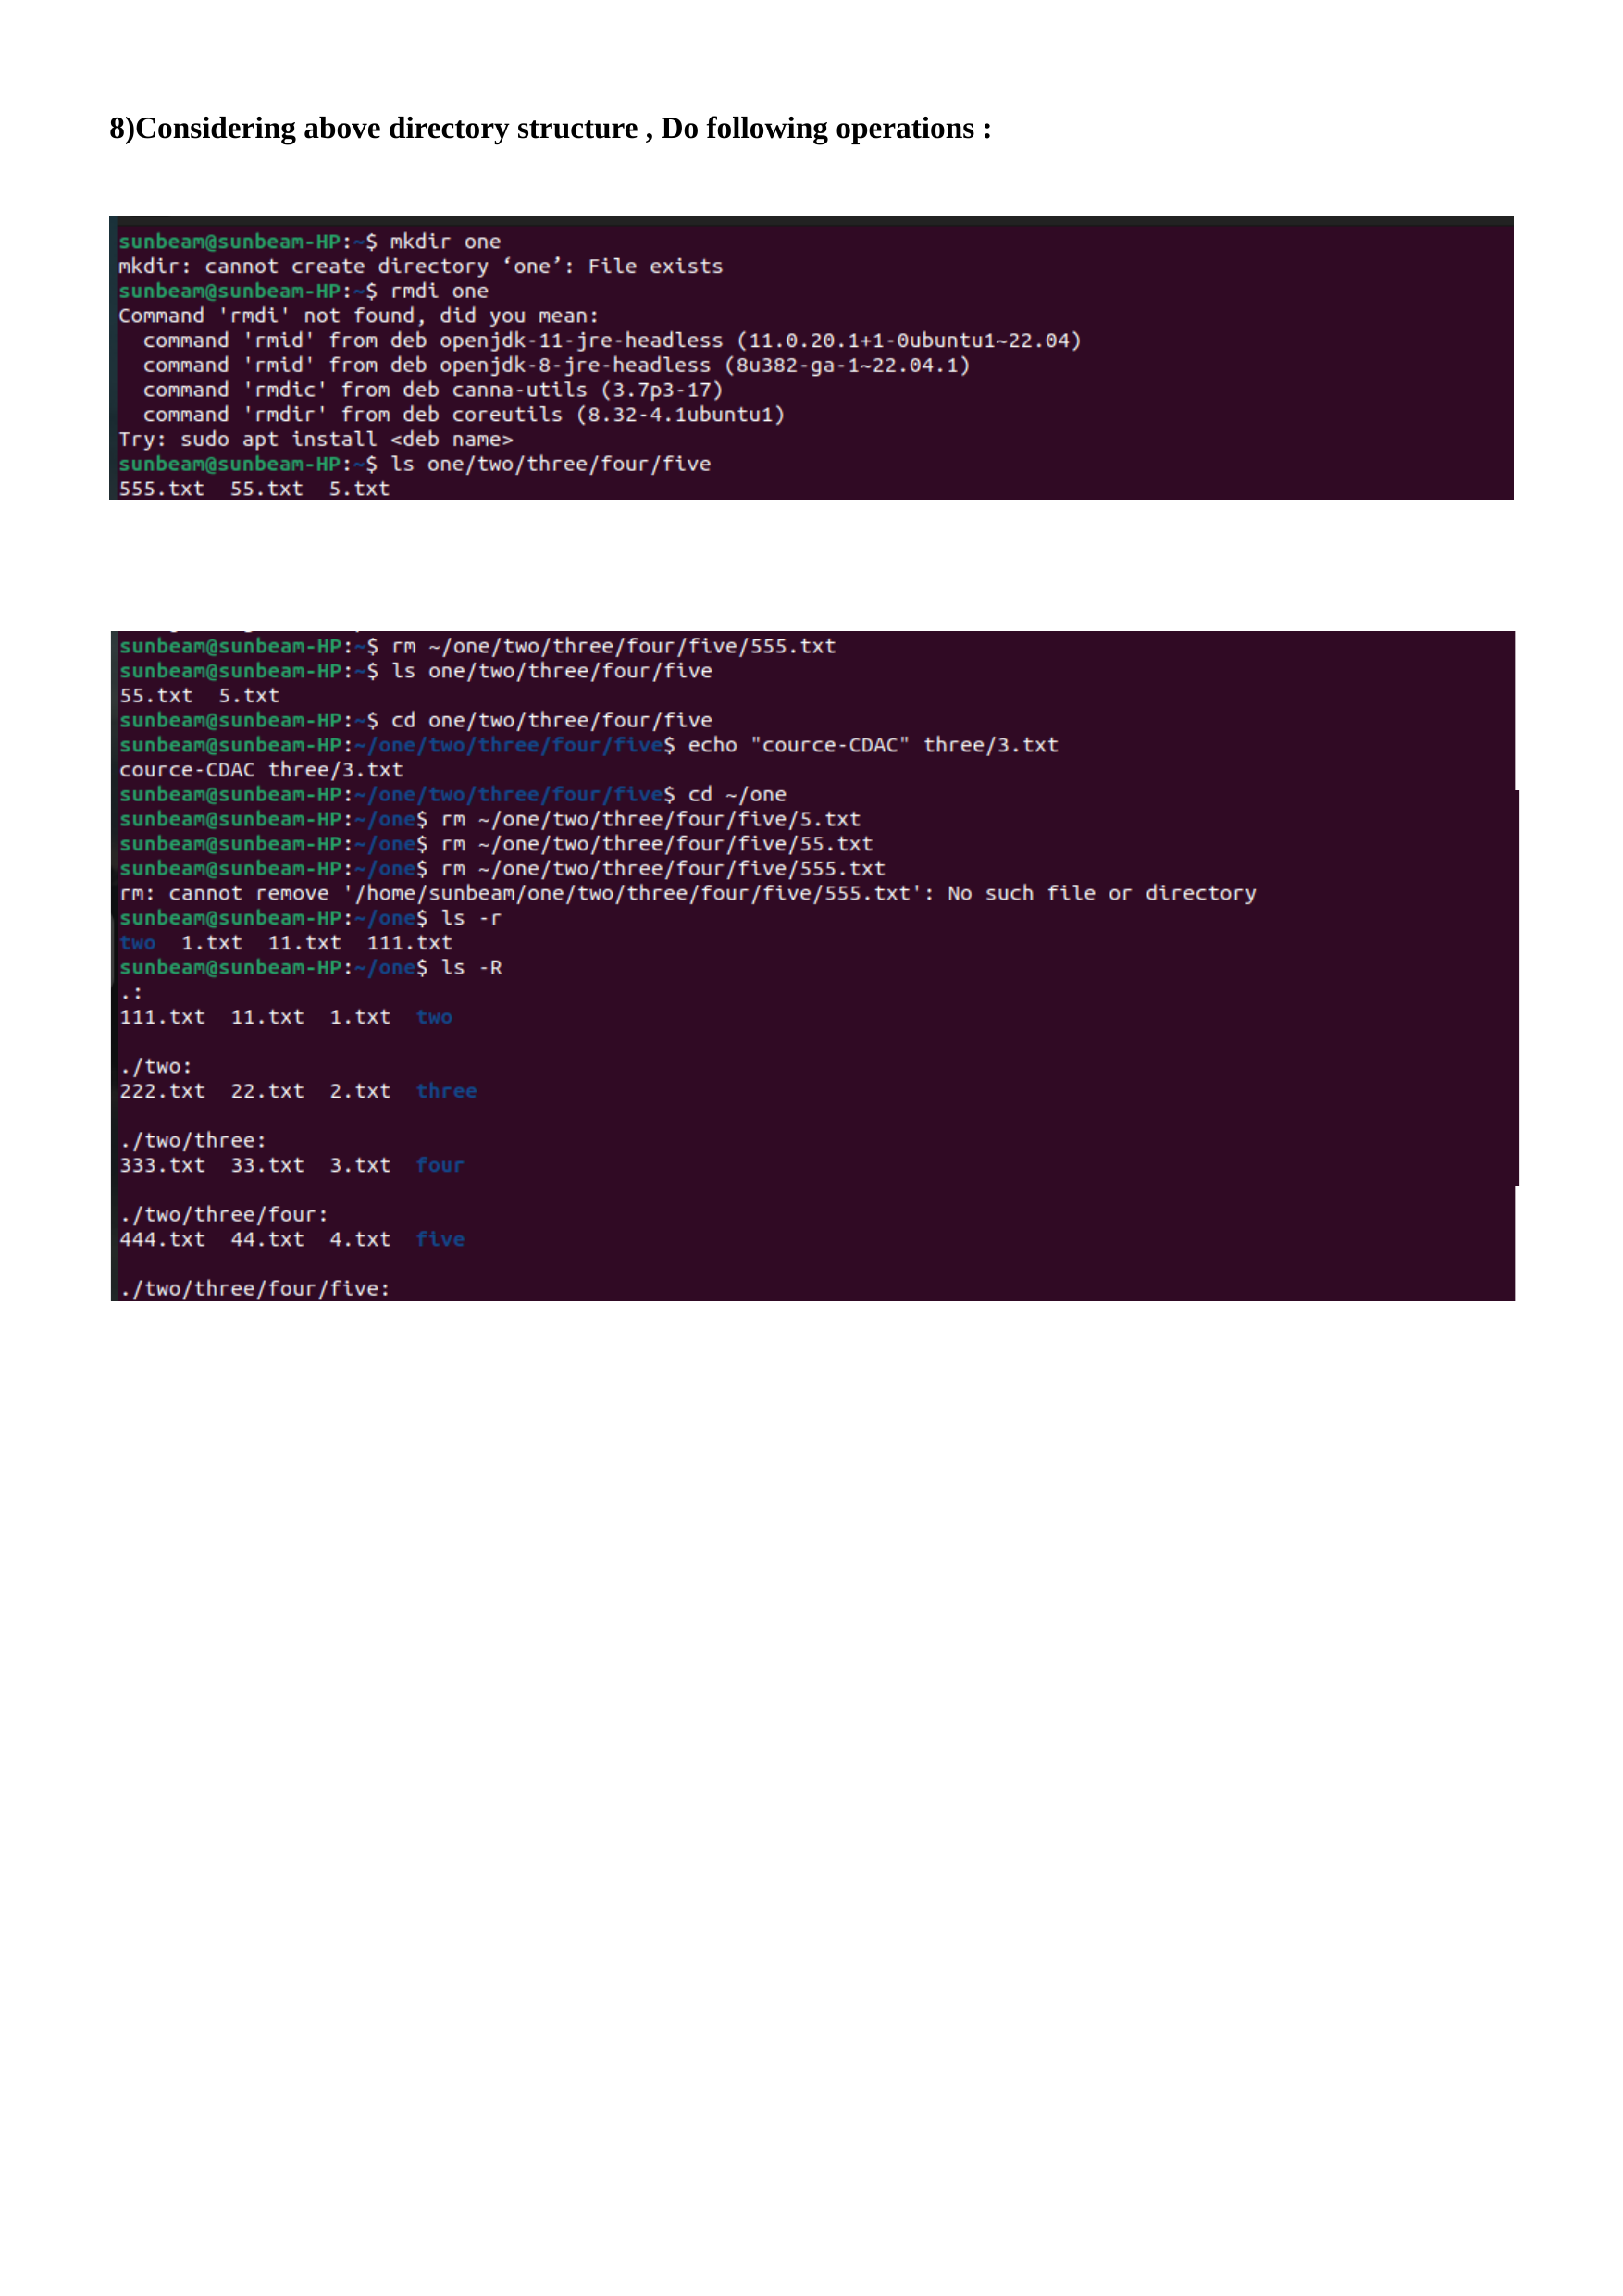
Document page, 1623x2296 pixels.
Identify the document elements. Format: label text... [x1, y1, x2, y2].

text 8)Considering above directory structure , Do following operations : [109, 109, 1514, 144]
